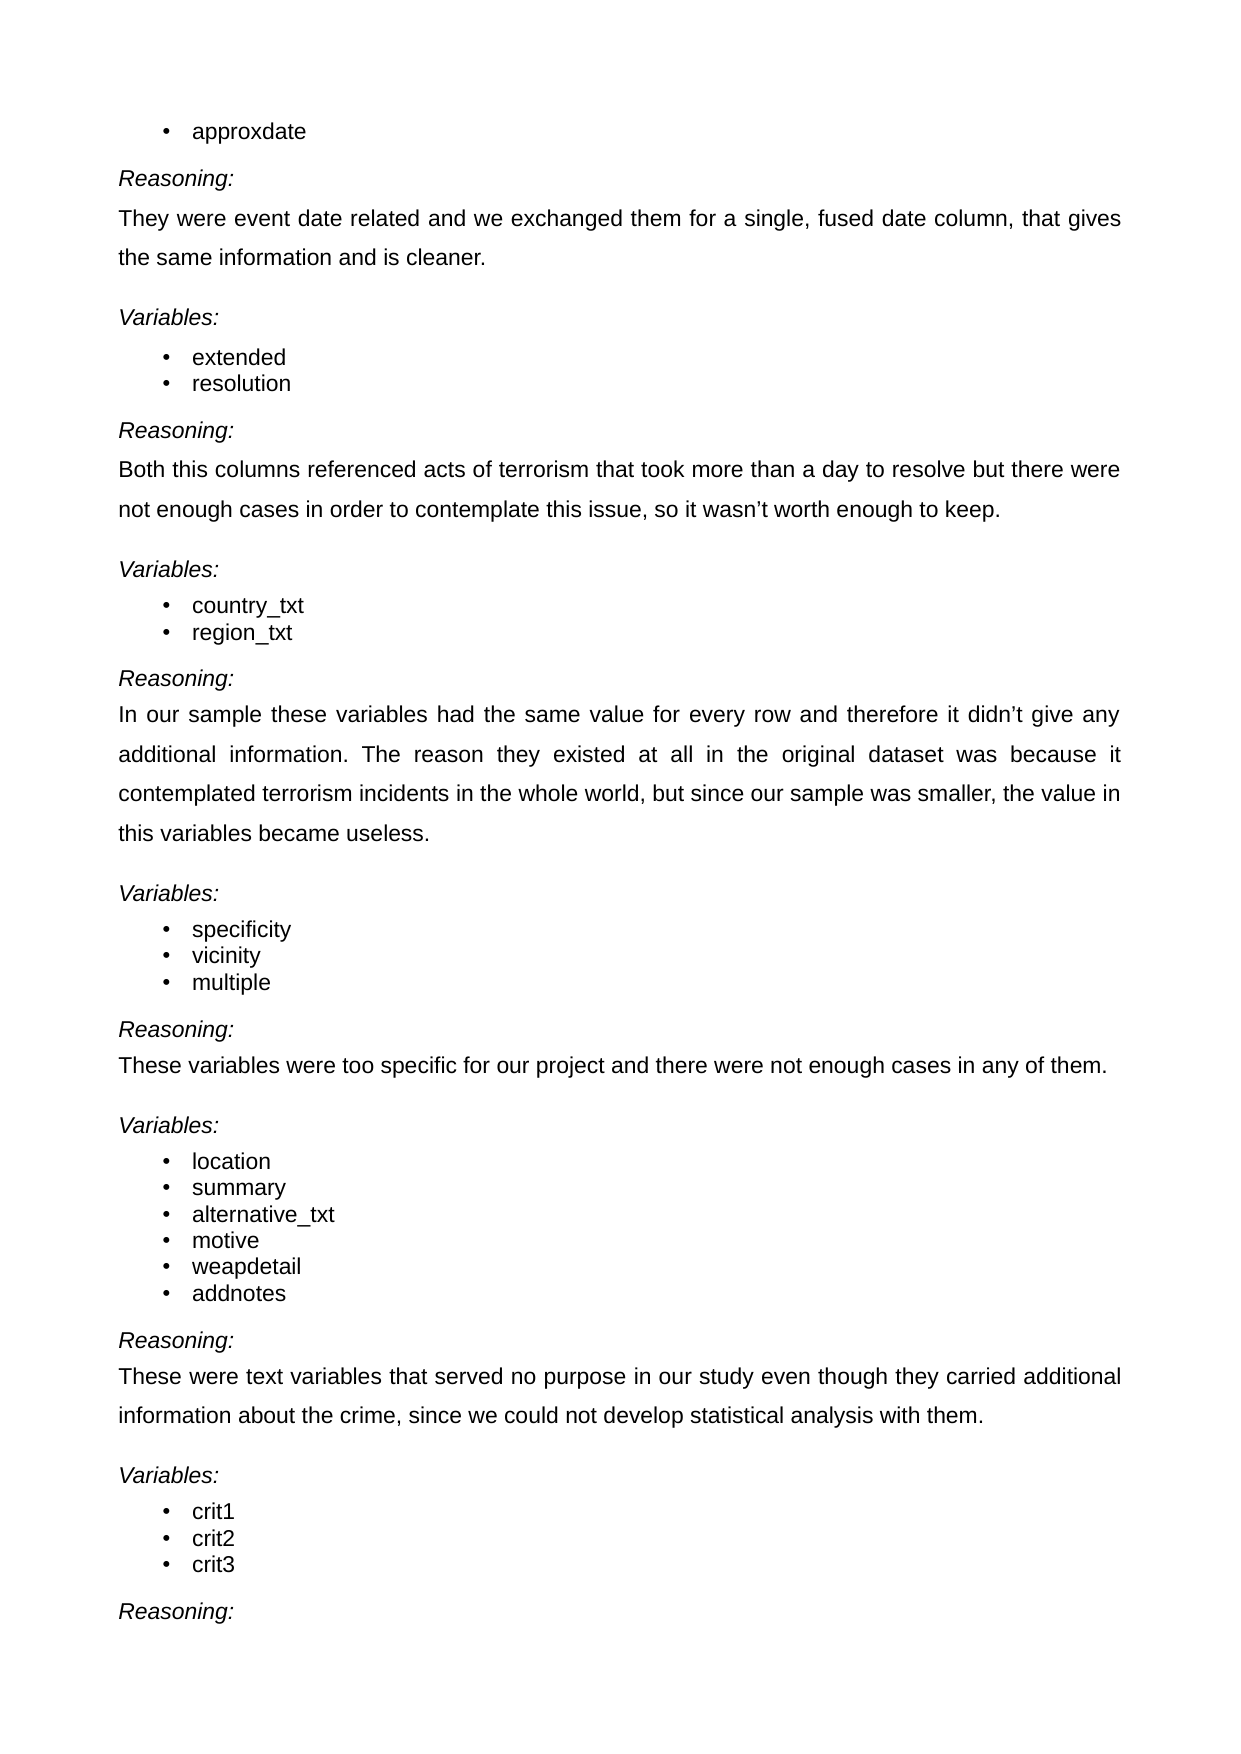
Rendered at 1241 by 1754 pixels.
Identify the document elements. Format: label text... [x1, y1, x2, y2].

list vicinity [162, 942, 1122, 969]
list crit1 [162, 1498, 1122, 1525]
list approxdate [162, 118, 1122, 144]
list motive [162, 1227, 1122, 1253]
text Reasoning: [118, 1598, 1122, 1624]
list location [162, 1148, 1122, 1174]
list crit2 [162, 1525, 1122, 1551]
list specificity [162, 916, 1122, 942]
list alternative_txt [162, 1201, 1122, 1227]
list multiple [162, 969, 1122, 995]
text They were event date related and we exchanged them for a single, fused date column, that gives the same information and is cleaner. [118, 204, 1122, 270]
text These variables were too specific for our project and there were not enough cases in any of them. [118, 1052, 1122, 1078]
list crit3 [162, 1551, 1122, 1577]
text Reasoning: [118, 665, 1122, 692]
text Variables: [118, 1462, 1122, 1489]
list country_txt [162, 592, 1122, 618]
list resolution [162, 370, 1122, 396]
list weapdetail [162, 1253, 1122, 1280]
text Variables: [118, 556, 1122, 582]
text Variables: [118, 880, 1122, 906]
text Variables: [118, 1112, 1122, 1138]
text Reasoning: [118, 1327, 1122, 1353]
list addnotes [162, 1280, 1122, 1306]
text Both this columns referenced acts of terrorism that took more than a day to resolve but there were not enough cases in order to contemplate this issue, so it wasn’t worth enough to keep. [118, 456, 1122, 522]
text Variables: [118, 304, 1122, 331]
list region_txt [162, 618, 1122, 645]
text In our sample these variables had the same value for every row and therefore it didn’t give any additional information. The reason they existed at all in the original dataset was because it contemplated terrorism incidents in the whole world, but since our sample was smaller, the value in this variables became useless. [118, 701, 1122, 846]
list summary [162, 1174, 1122, 1201]
text Reasoning: [118, 1016, 1122, 1042]
text These were text variables that served no purpose in our study even though they carried additional information about the crime, since we could not develop statistical analysis with them. [118, 1363, 1122, 1428]
text Reasoning: [118, 165, 1122, 191]
list extended [162, 344, 1122, 370]
text Reasoning: [118, 417, 1122, 443]
